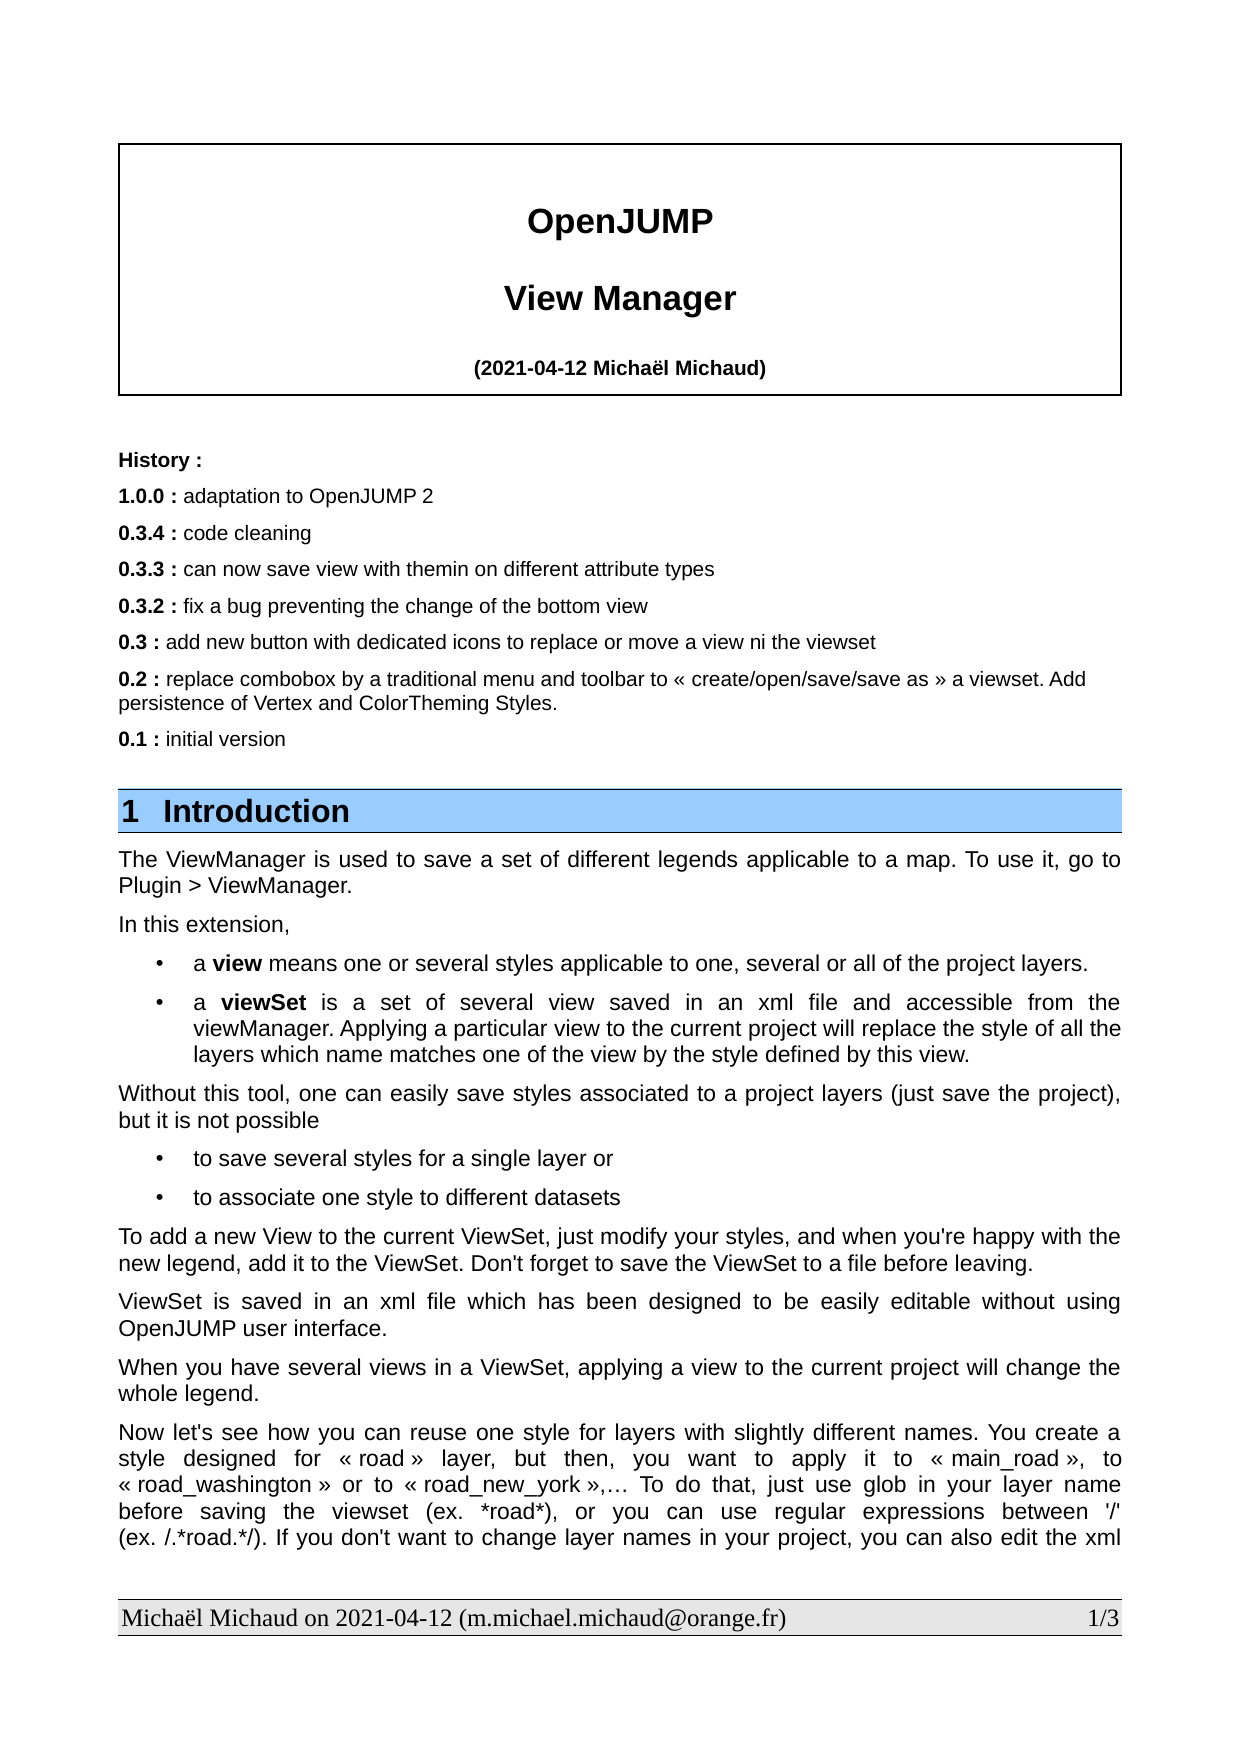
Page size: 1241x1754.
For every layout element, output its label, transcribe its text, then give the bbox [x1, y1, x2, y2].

text 0.3 : add new button with dedicated icons to replace or move a view ni the viewset [118, 630, 1122, 654]
text 0.3.3 : can now save view with themin on different attribute types [118, 557, 1122, 581]
list a viewSet is a set of several view saved in an xml file and accessible from the viewManager. Applying a particular view to the current project will replace the style of all the layers which name matches one of the view by the style defined by this view. [156, 989, 1122, 1068]
subtitle View Manager [120, 261, 1120, 318]
text Without this tool, one can easily save styles associated to a project layers (just save the project), but it is not possible [118, 1080, 1122, 1133]
text 0.3.2 : fix a bug preventing the change of the bottom view [118, 594, 1122, 618]
subtitle Introduction [118, 790, 1122, 832]
list a view means one or several styles applicable to one, several or all of the project layers. [156, 950, 1122, 976]
text 0.2 : replace combobox by a traditional menu and toolbar to « create/open/save/save as » a viewset. Add persistence of Vertex and ColorTheming Styles. [118, 667, 1122, 714]
text 1.0.0 : adaptation to OpenJUMP 2 [118, 484, 1122, 508]
text History : [118, 448, 1122, 472]
text Now let's see how you can reuse one style for layers with slightly different names. You create a style designed for « road » layer, but then, you want to apply it to « main_road », to « road_washington » or to « road_new_york »,… To do that, just use glob in your layer name before saving the viewset (ex. *road*), or you can use regular expressions between '/' (ex. /.*road.*/). If you don't want to change layer names in your project, you can also edit the xml [118, 1419, 1122, 1551]
subtitle OpenJUMP [120, 145, 1120, 240]
text In this extension, [118, 911, 1122, 937]
text The ViewManager is used to save a set of different legends applicable to a map. To use it, go to Plugin > ViewManager. [118, 846, 1122, 898]
list to associate one style to different datasets [156, 1184, 1122, 1211]
list to save several styles for a single layer or [156, 1145, 1122, 1172]
subtitle (2021-04-12 Michaël Michaud) [120, 339, 1120, 394]
text 0.1 : initial version [118, 727, 1122, 751]
text 0.3.4 : code cleaning [118, 521, 1122, 545]
text ViewSet is saved in an xml file which has been designed to be easily editable without using OpenJUMP user interface. [118, 1288, 1122, 1341]
text When you have several views in a ViewSet, applying a view to the current project will change the whole legend. [118, 1353, 1122, 1406]
text To add a new View to the current ViewSet, just modify your styles, and when you're happy with the new legend, add it to the ViewSet. Don't forget to save the ViewSet to a file before leaving. [118, 1223, 1122, 1276]
